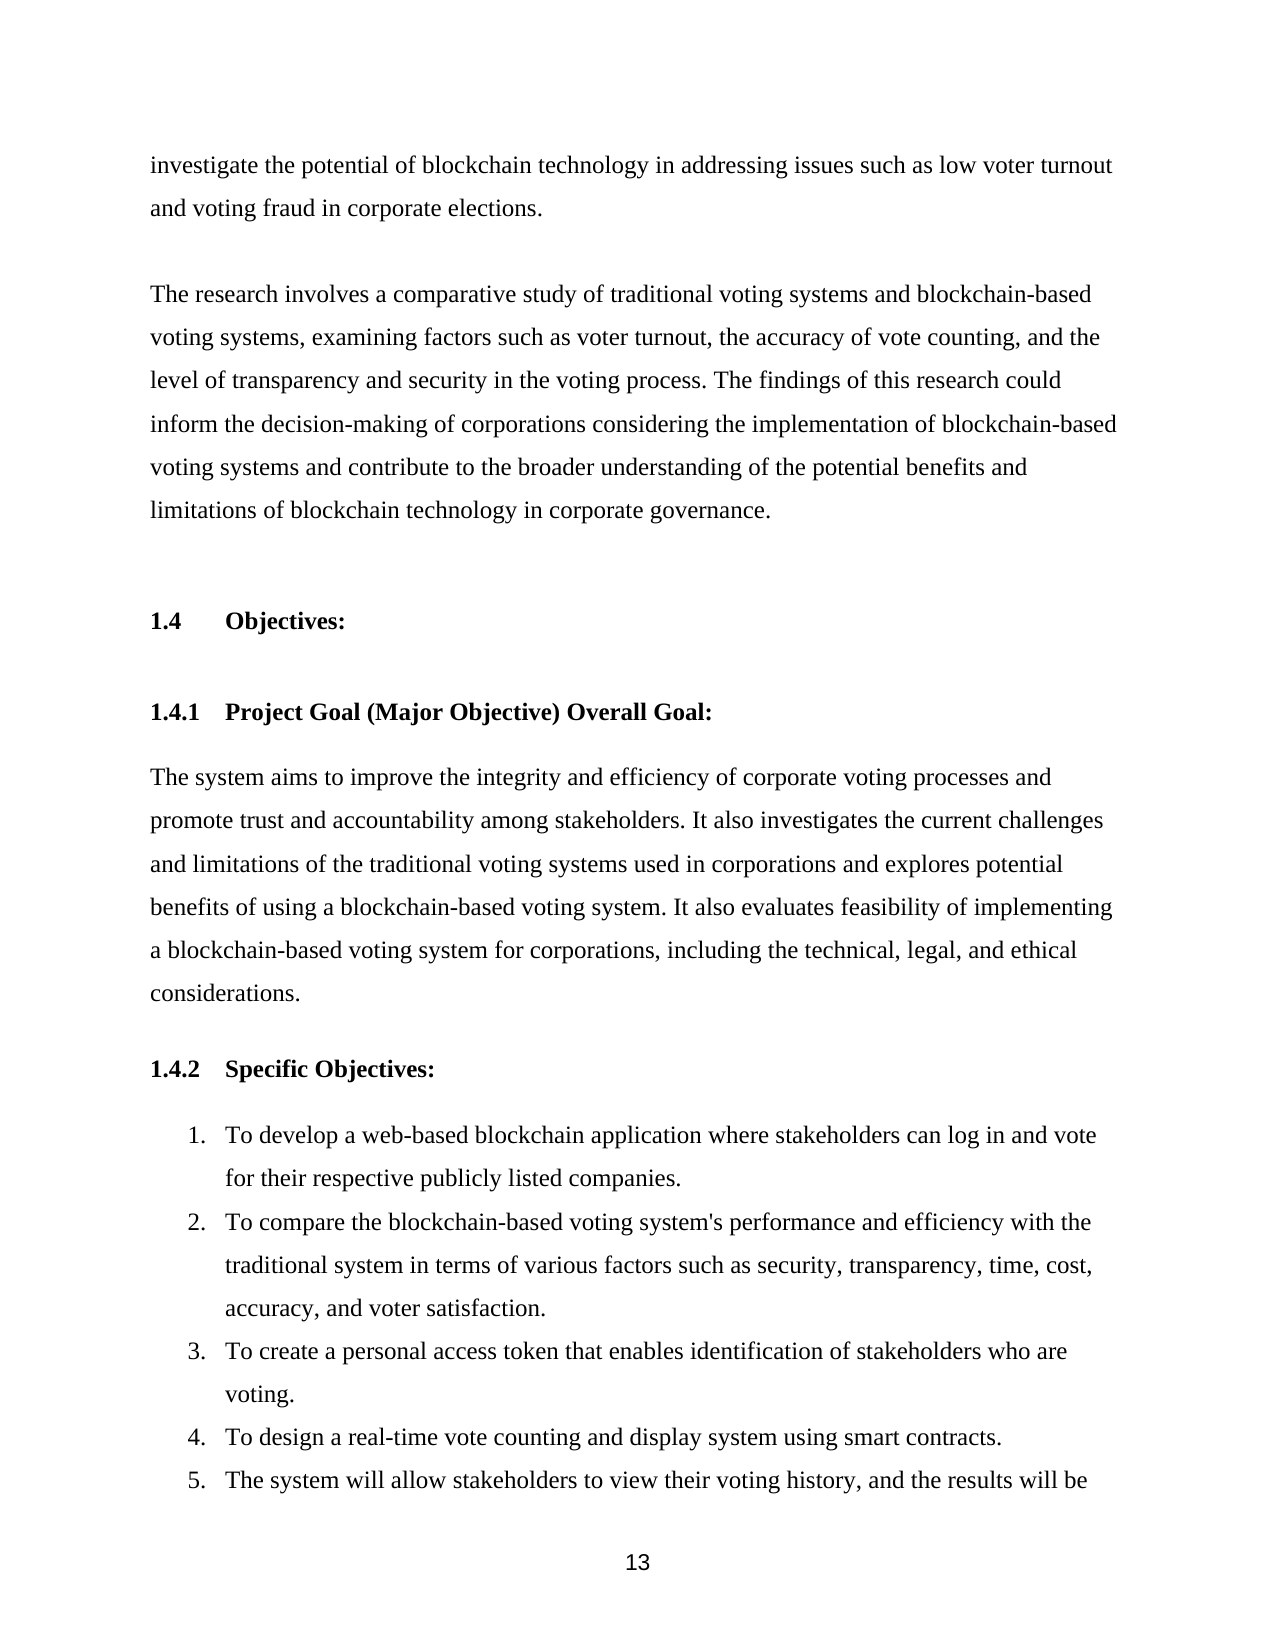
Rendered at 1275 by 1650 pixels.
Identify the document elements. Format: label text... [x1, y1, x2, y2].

text investigate the potential of blockchain technology in addressing issues such as low voter turnout and voting fraud in corporate elections. [150, 150, 1125, 222]
list To create a personal access token that enables identification of stakeholders who are voting. [187, 1336, 1125, 1408]
subtitle 1.4 Objectives: [150, 606, 1125, 634]
text The system aims to improve the integrity and efficiency of corporate voting processes and promote trust and accountability among stakeholders. It also investigates the current challenges and limitations of the traditional voting systems used in corporations and explores potential benefits of using a blockchain-based voting system. It also evaluates feasibility of implementing a blockchain-based voting system for corporations, including the technical, legal, and ethical considerations. [150, 762, 1125, 1007]
list To develop a web-based blockchain application where stakeholders can log in and vote for their respective publicly listed companies. [187, 1120, 1125, 1192]
list To design a real-time vote counting and display system using smart contracts. [187, 1422, 1125, 1451]
subtitle 1.4.1 Project Goal (Major Objective) Overall Goal: [150, 697, 1125, 725]
subtitle 1.4.2 Specific Objectives: [150, 1054, 1125, 1083]
text The research involves a comparative study of traditional voting systems and blockchain-based voting systems, examining factors such as voter turnout, the accuracy of vote counting, and the level of transparency and security in the voting process. The findings of this research could inform the decision-making of corporations considering the implementation of blockchain-based voting systems and contribute to the broader understanding of the potential benefits and limitations of blockchain technology in corporate governance. [150, 279, 1125, 524]
list The system will allow stakeholders to view their voting history, and the results will be [187, 1465, 1125, 1494]
list To compare the blockchain-based voting system's performance and efficiency with the traditional system in terms of various factors such as security, transparency, time, cost, accuracy, and voter satisfaction. [187, 1207, 1125, 1322]
